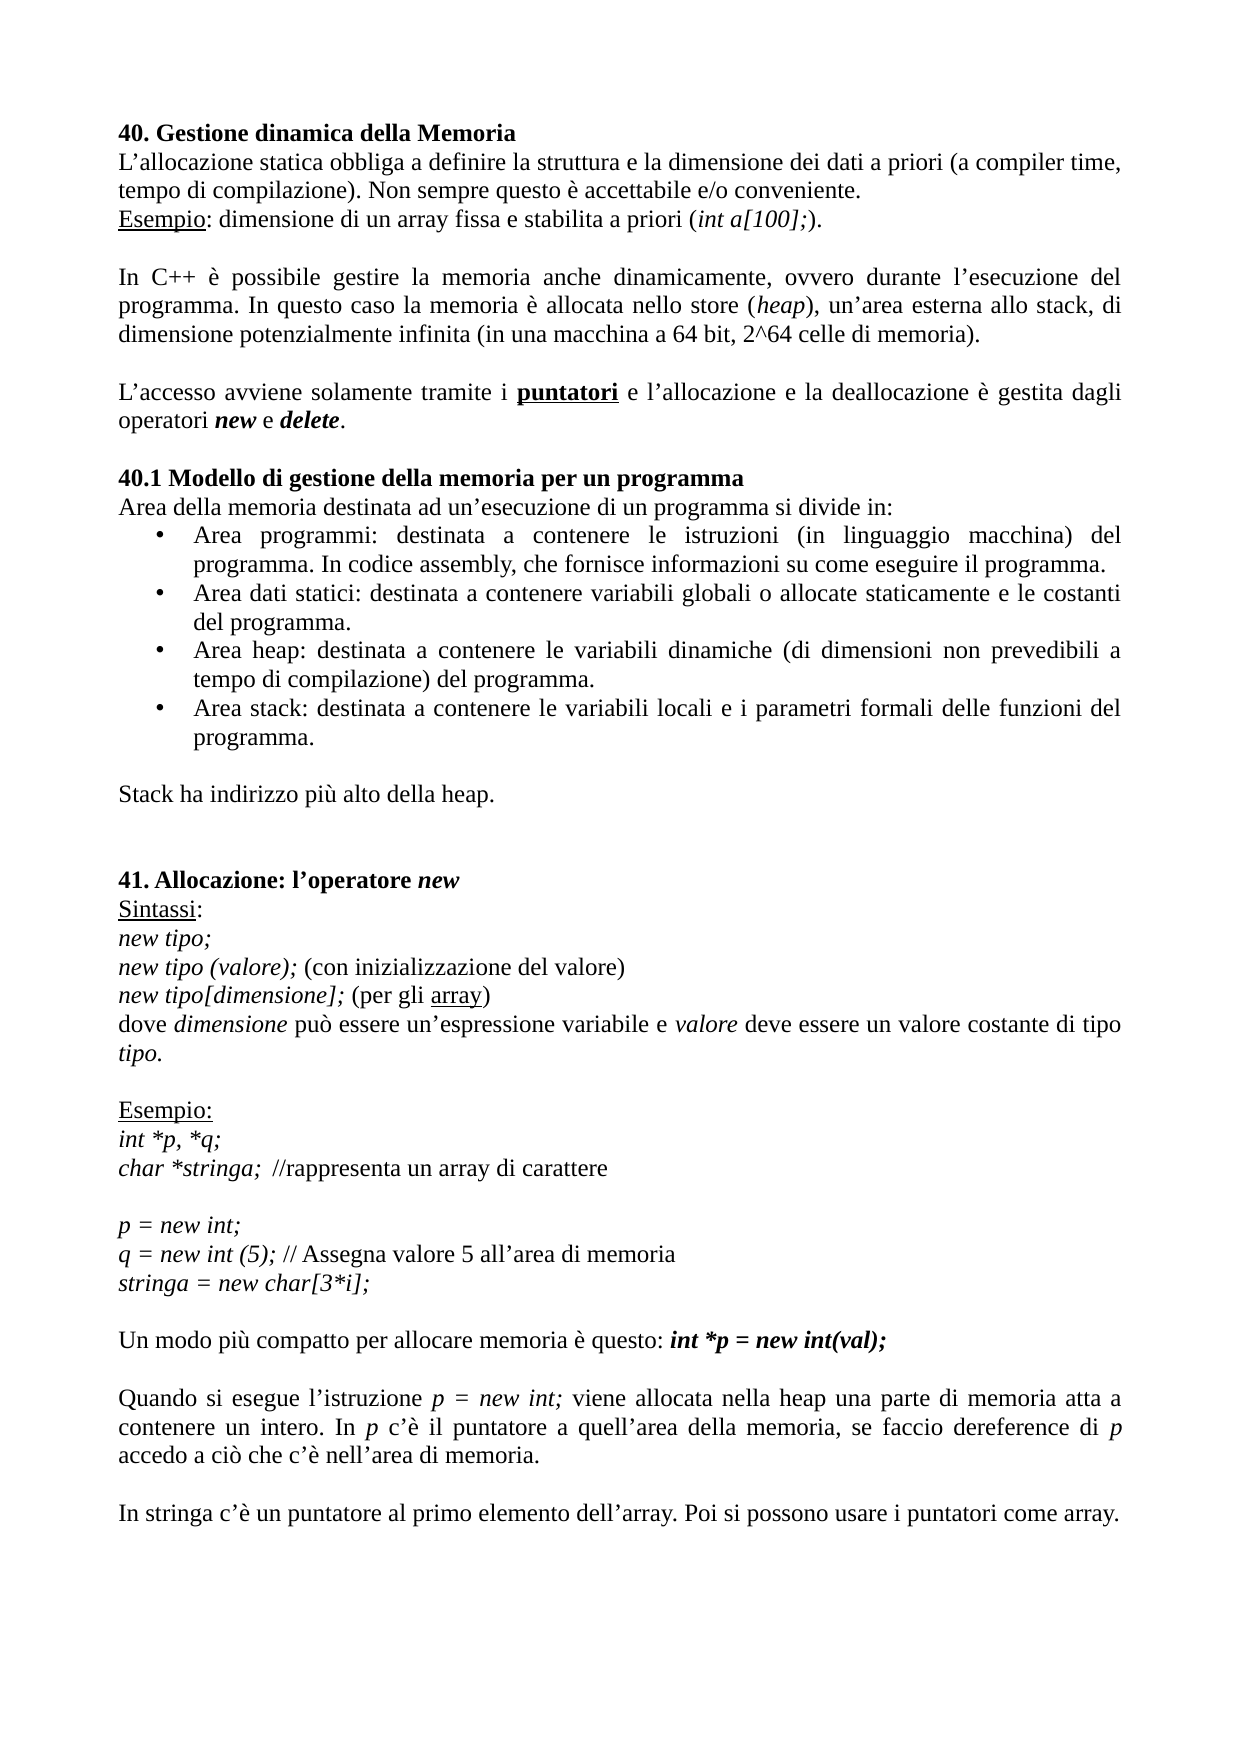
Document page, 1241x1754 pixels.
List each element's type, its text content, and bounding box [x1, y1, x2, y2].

text 41. Allocazione: l’operatore new [118, 866, 1122, 894]
text 40. Gestione dinamica della Memoria [118, 118, 1122, 147]
text dove dimensione può essere un’espressione variabile e valore deve essere un valore costante di tipo tipo. [118, 1009, 1122, 1067]
text Area della memoria destinata ad un’esecuzione di un programma si divide in: [118, 492, 1122, 521]
text q = new int (5); // Assegna valore 5 all’area di memoria [118, 1239, 1122, 1268]
text p = new int; [118, 1211, 1122, 1239]
text L’allocazione statica obbliga a definire la struttura e la dimensione dei dati a priori (a compiler time, tempo di compilazione). Non sempre questo è accettabile e/o conveniente. [118, 147, 1122, 204]
text 40.1 Modello di gestione della memoria per un programma [118, 463, 1122, 492]
text Stack ha indirizzo più alto della heap. [118, 779, 1122, 808]
text new tipo[dimensione]; (per gli array) [118, 981, 1122, 1009]
text new tipo; [118, 923, 1122, 952]
text Sintassi: [118, 894, 1122, 923]
text int *p, *q; [118, 1124, 1122, 1153]
text Un modo più compatto per allocare memoria è questo: int *p = new int(val); [118, 1326, 1122, 1354]
text Esempio: dimensione di un array fissa e stabilita a priori (int a[100];). [118, 204, 1122, 233]
list Area programmi: destinata a contenere le istruzioni (in linguaggio macchina) del programma. In codice assembly, che fornisce informazioni su come eseguire il programma. [156, 521, 1122, 578]
list Area dati statici: destinata a contenere variabili globali o allocate staticamente e le costanti del programma. [156, 578, 1122, 636]
text new tipo (valore); (con inizializzazione del valore) [118, 952, 1122, 981]
text stringa = new char[3*i]; [118, 1268, 1122, 1297]
text char *stringa; //rappresenta un array di carattere [118, 1153, 1122, 1182]
list Area heap: destinata a contenere le variabili dinamiche (di dimensioni non prevedibili a tempo di compilazione) del programma. [156, 636, 1122, 693]
list Area stack: destinata a contenere le variabili locali e i parametri formali delle funzioni del programma. [156, 693, 1122, 751]
text In stringa c’è un puntatore al primo elemento dell’array. Poi si possono usare i puntatori come array. [118, 1498, 1122, 1527]
text L’accesso avviene solamente tramite i puntatori e l’allocazione e la deallocazione è gestita dagli operatori new e delete. [118, 377, 1122, 434]
text Esempio: [118, 1096, 1122, 1124]
text Quando si esegue l’istruzione p = new int; viene allocata nella heap una parte di memoria atta a contenere un intero. In p c’è il puntatore a quell’area della memoria, se faccio dereference di p accedo a ciò che c’è nell’area di memoria. [118, 1383, 1122, 1469]
text In C++ è possibile gestire la memoria anche dinamicamente, ovvero durante l’esecuzione del programma. In questo caso la memoria è allocata nello store (heap), un’area esterna allo stack, di dimensione potenzialmente infinita (in una macchina a 64 bit, 2^64 celle di memoria). [118, 262, 1122, 348]
